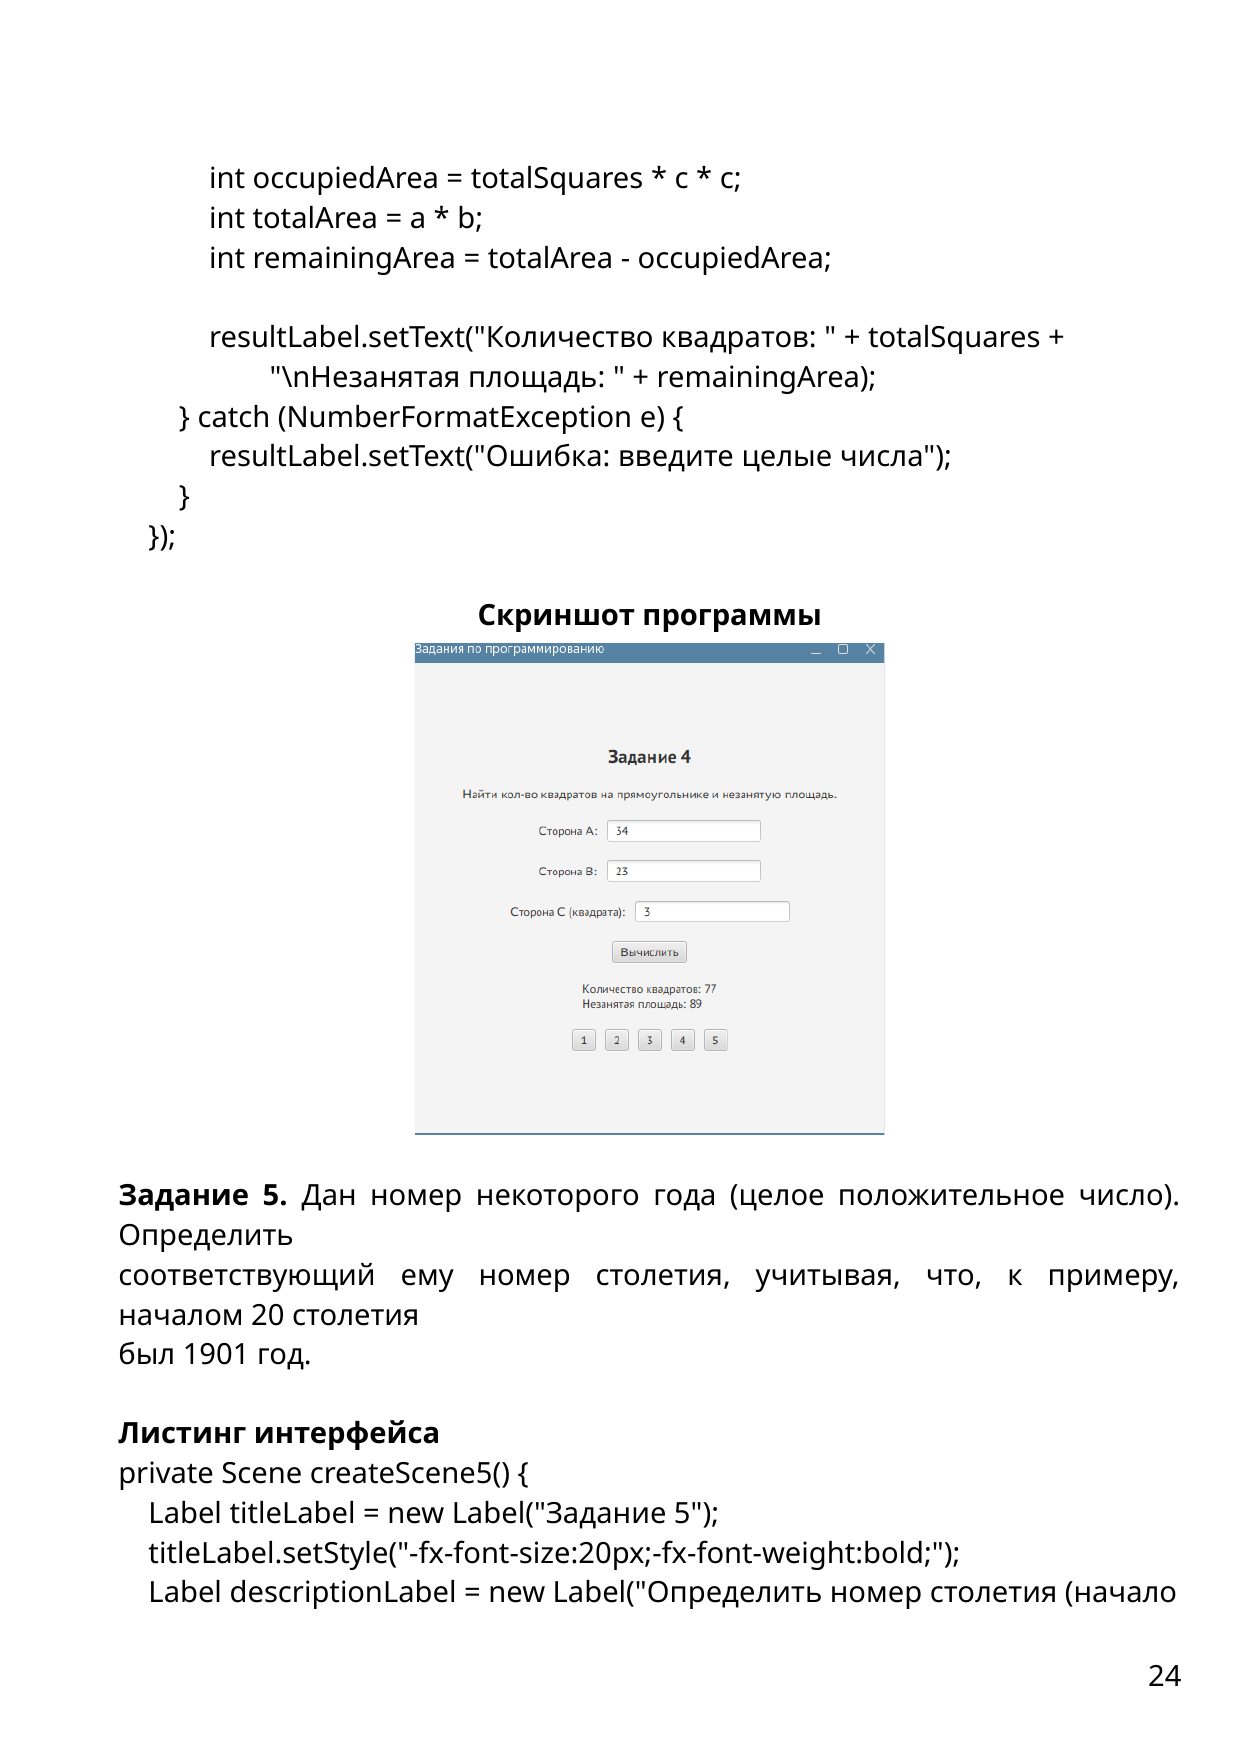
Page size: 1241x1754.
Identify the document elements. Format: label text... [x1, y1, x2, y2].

text Листинг интерфейса [118, 1413, 1181, 1452]
text Задание 5. Дан номер некоторого года (целое положительное число). Определить [118, 1175, 1181, 1254]
text Скриншот программы [118, 594, 1181, 634]
text был 1901 год. [118, 1333, 1181, 1373]
text int occupiedArea = totalSquares * c * c; int totalArea = a * b; int remainingArea = totalArea - occupiedArea; resultLabel.setText("Количество квадратов: " + totalSquares + "\nНезанятая площадь: " + remainingArea); } catch (NumberFormatException e) { resultLabel.setText("Ошибка: введите целые числа"); } }); [118, 118, 1181, 555]
text private Scene createScene5() { Label titleLabel = new Label("Задание 5"); titleLabel.setStyle("-fx-font-size:20px;-fx-font-weight:bold;"); Label descriptionLabel = new Label("Определить номер столетия (начало [118, 1452, 1181, 1611]
text соответствующий ему номер столетия, учитывая, что, к примеру, началом 20 столетия [118, 1254, 1181, 1333]
picture [414, 643, 885, 1135]
